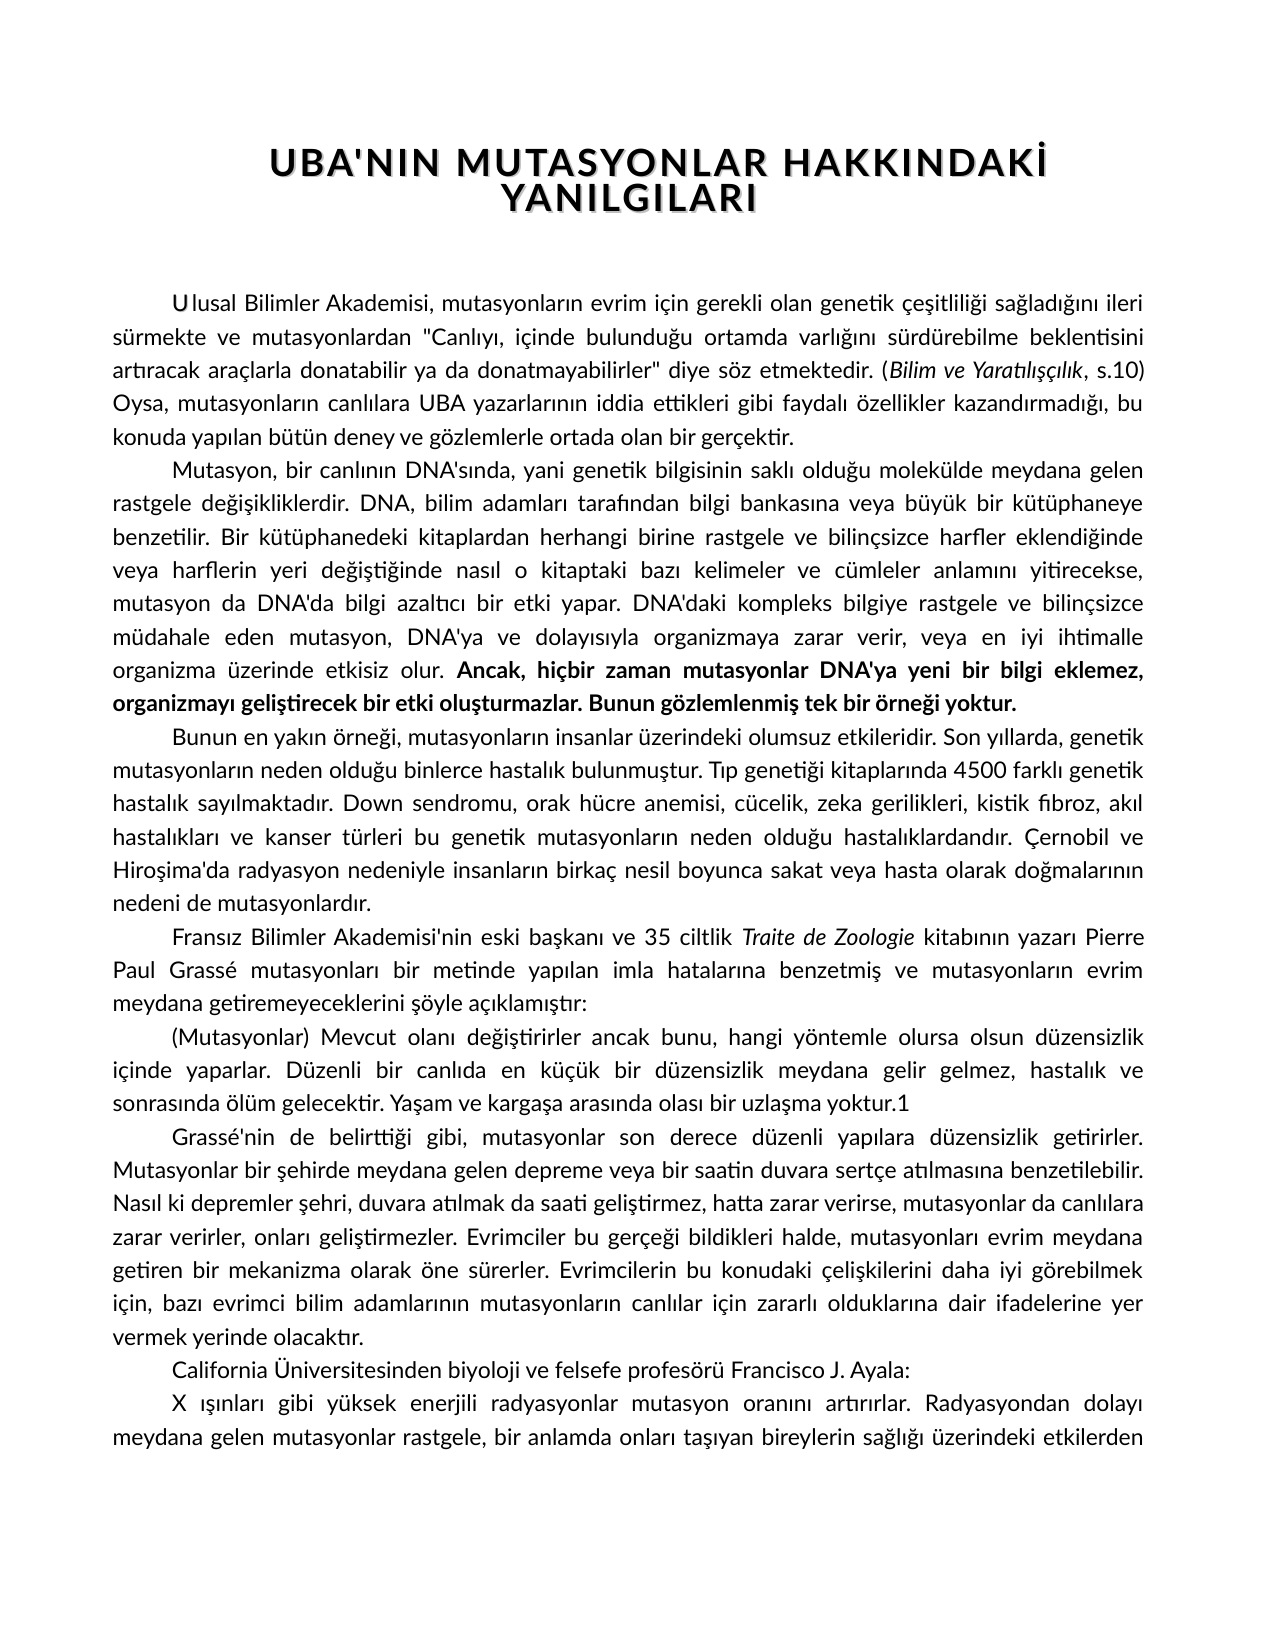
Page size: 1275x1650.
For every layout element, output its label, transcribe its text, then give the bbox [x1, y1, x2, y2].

text (Mutasyonlar) Mevcut olanı değiştirirler ancak bunu, hangi yöntemle olursa olsun düzensizlik içinde yaparlar. Düzenli bir canlıda en küçük bir düzensizlik meydana gelir gelmez, hastalık ve sonrasında ölüm gelecektir. Yaşam ve kargaşa arasında olası bir uzlaşma yoktur.1 [112, 1018, 1145, 1118]
text Bunun en yakın örneği, mutasyonların insanlar üzerindeki olumsuz etkileridir. Son yıllarda, genetik mutasyonların neden olduğu binlerce hastalık bulunmuştur. Tıp genetiği kitaplarında 4500 farklı genetik hastalık sayılmaktadır. Down sendromu, orak hücre anemisi, cücelik, zeka gerilikleri, kistik fibroz, akıl hastalıkları ve kanser türleri bu genetik mutasyonların neden olduğu hastalıklardandır. Çernobil ve Hiroşima'da radyasyon nedeniyle insanların birkaç nesil boyunca sakat veya hasta olarak doğmalarının nedeni de mutasyonlardır. [112, 718, 1145, 918]
text Grassé'nin de belirttiği gibi, mutasyonlar son derece düzenli yapılara düzensizlik getirirler. Mutasyonlar bir şehirde meydana gelen depreme veya bir saatin duvara sertçe atılmasına benzetilebilir. Nasıl ki depremler şehri, duvara atılmak da saati geliştirmez, hatta zarar verirse, mutasyonlar da canlılara zarar verirler, onları geliştirmezler. Evrimciler bu gerçeği bildikleri halde, mutasyonları evrim meydana getiren bir mekanizma olarak öne sürerler. Evrimcilerin bu konudaki çelişkilerini daha iyi görebilmek için, bazı evrimci bilim adamlarının mutasyonların canlılar için zararlı olduklarına dair ifadelerine yer vermek yerinde olacaktır. [112, 1118, 1145, 1352]
text Fransız Bilimler Akademisi'nin eski başkanı ve 35 ciltlik Traite de Zoologie kitabının yazarı Pierre Paul Grassé mutasyonları bir metinde yapılan imla hatalarına benzetmiş ve mutasyonların evrim meydana getiremeyeceklerini şöyle açıklamıştır: [112, 918, 1145, 1018]
text X ışınları gibi yüksek enerjili radyasyonlar mutasyon oranını artırırlar. Radyasyondan dolayı meydana gelen mutasyonlar rastgele, bir anlamda onları taşıyan bireylerin sağlığı üzerindeki etkilerden [112, 1385, 1145, 1452]
text California Üniversitesinden biyoloji ve felsefe profesörü Francisco J. Ayala: [112, 1352, 1145, 1385]
text UBA'NIN MUTASYONLAR HAKKINDAKİ YANILGILARI [112, 148, 1145, 218]
text Ulusal Bilimler Akademisi, mutasyonların evrim için gerekli olan genetik çeşitliliği sağladığını ileri sürmekte ve mutasyonlardan "Canlıyı, içinde bulunduğu ortamda varlığını sürdürebilme beklentisini artıracak araçlarla donatabilir ya da donatmayabilirler" diye söz etmektedir. (Bilim ve Yaratılışçılık, s.10) Oysa, mutasyonların canlılara UBA yazarlarının iddia ettikleri gibi faydalı özellikler kazandırmadığı, bu konuda yapılan bütün deney ve gözlemlerle ortada olan bir gerçektir. [112, 285, 1145, 452]
text Mutasyon, bir canlının DNA'sında, yani genetik bilgisinin saklı olduğu molekülde meydana gelen rastgele değişikliklerdir. DNA, bilim adamları tarafından bilgi bankasına veya büyük bir kütüphaneye benzetilir. Bir kütüphanedeki kitaplardan herhangi birine rastgele ve bilinçsizce harfler eklendiğinde veya harflerin yeri değiştiğinde nasıl o kitaptaki bazı kelimeler ve cümleler anlamını yitirecekse, mutasyon da DNA'da bilgi azaltıcı bir etki yapar. DNA'daki kompleks bilgiye rastgele ve bilinçsizce müdahale eden mutasyon, DNA'ya ve dolayısıyla organizmaya zarar verir, veya en iyi ihtimalle organizma üzerinde etkisiz olur. Ancak, hiçbir zaman mutasyonlar DNA'ya yeni bir bilgi eklemez, organizmayı geliştirecek bir etki oluşturmazlar. Bunun gözlemlenmiş tek bir örneği yoktur. [112, 452, 1145, 718]
